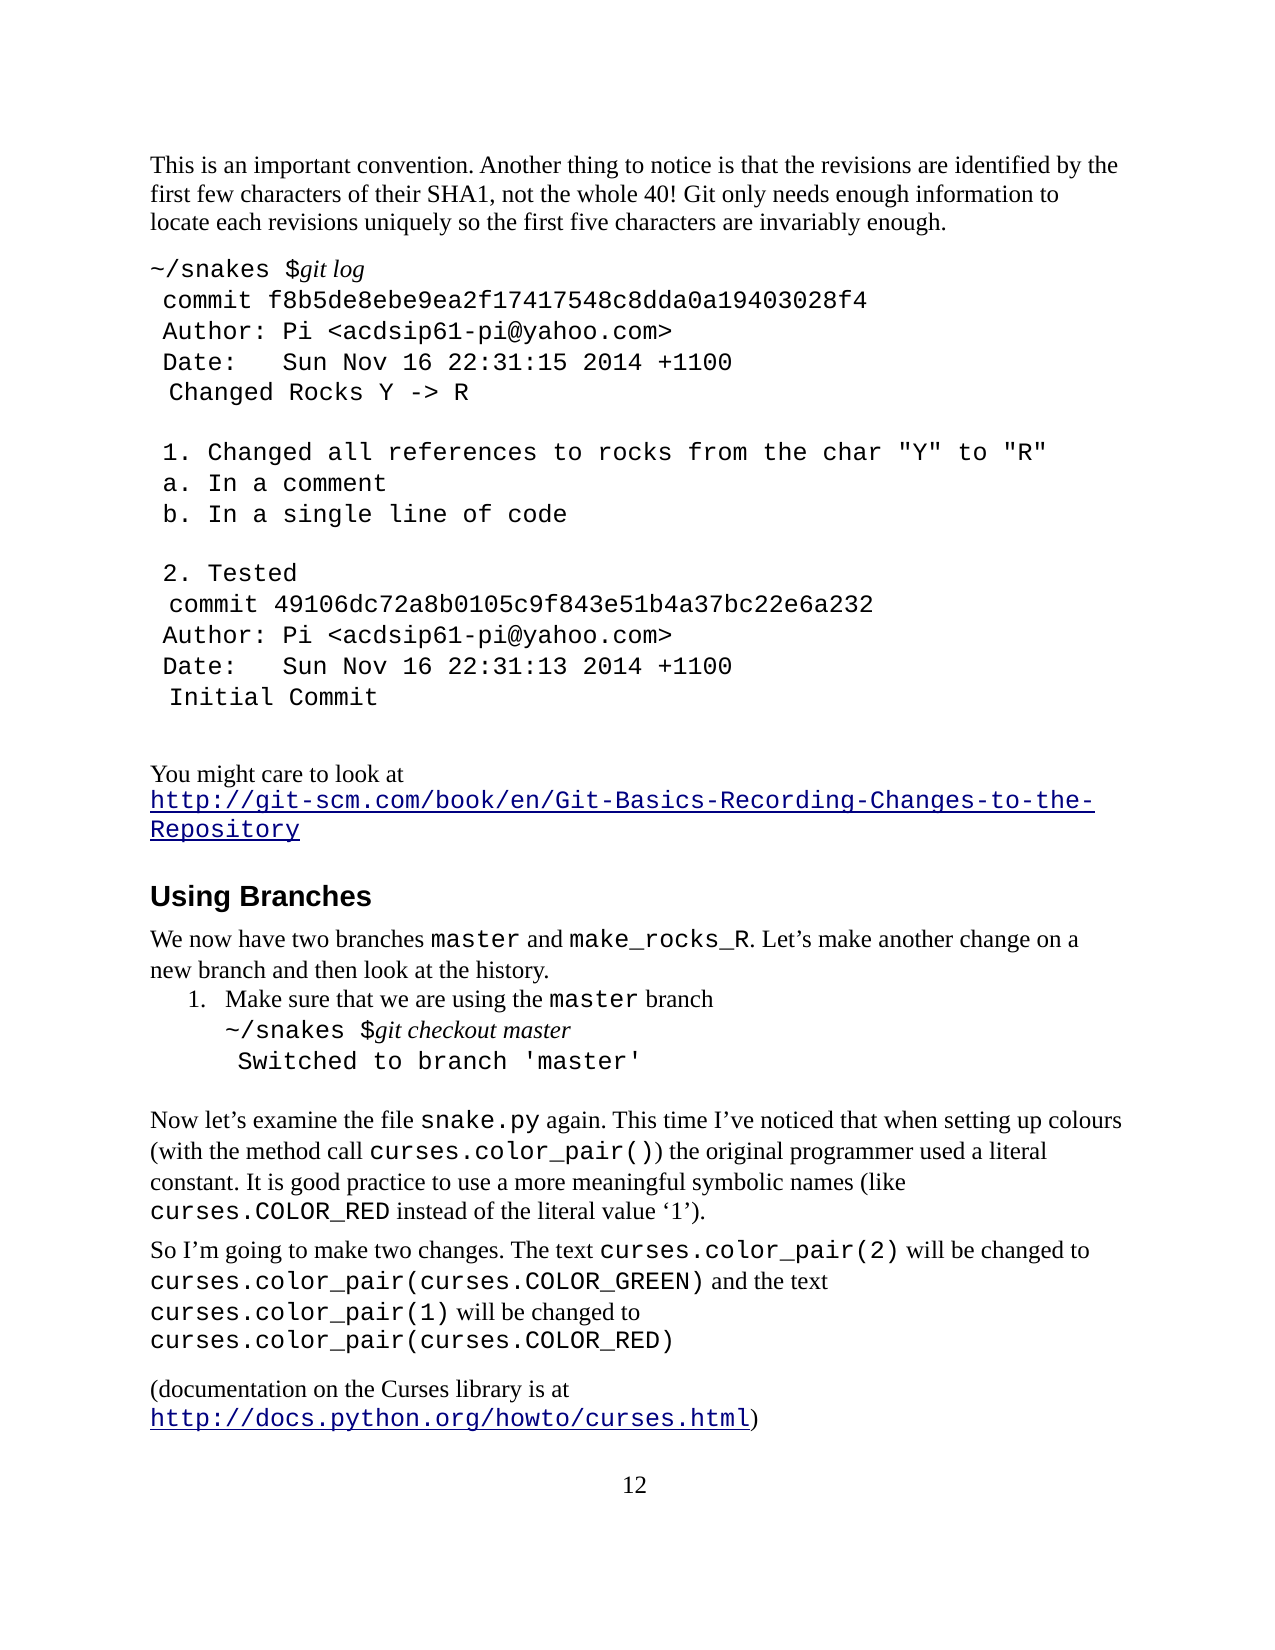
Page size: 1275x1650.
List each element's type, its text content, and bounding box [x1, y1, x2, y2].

text We now have two branches master and make_rocks_R. Let’s make another change on a new branch and then look at the history. [150, 924, 1125, 984]
subtitle Using Branches [150, 878, 1125, 912]
text Now let’s examine the file snake.py again. This time I’ve noticed that when setting up colours (with the method call curses.color_pair()) the original programmer used a literal constant. It is good practice to use a more meaningful symbolic names (like curses.COLOR_RED instead of the literal value ‘1’). [150, 1105, 1125, 1227]
text So I’m going to make two changes. The text curses.color_pair(2) will be changed to curses.color_pair(curses.COLOR_GREEN) and the text curses.color_pair(1) will be changed to curses.color_pair(curses.COLOR_RED) [150, 1236, 1125, 1356]
text (documentation on the Curses library is at http://docs.python.org/howto/curses.html) [150, 1374, 1125, 1434]
text ~/snakes $git log commit f8b5de8ebe9ea2f17417548c8dda0a19403028f4 Author: Pi <acdsip61-pi@yahoo.com> Date: Sun Nov 16 22:31:15 2014 +1100 Changed Rocks Y -> R 1. Changed all references to rocks from the char "Y" to "R" a. In a comment b. In a single line of code 2. Tested commit 49106dc72a8b0105c9f843e51b4a37bc22e6a232 Author: Pi <acdsip61-pi@yahoo.com> Date: Sun Nov 16 22:31:13 2014 +1100 Initial Commit [150, 254, 1125, 741]
text This is an important convention. Another thing to notice is that the revisions are identified by the first few characters of their SHA1, not the whole 40! Git only needs enough information to locate each revisions uniquely so the first five characters are invariably enough. [150, 150, 1125, 236]
list Make sure that we are using the master branch ~/snakes $git checkout master Switched to branch 'master' [187, 984, 1125, 1105]
text You might care to look at http://git-scm.com/book/en/Git-Basics-Recording-Changes-to-the-Repository [150, 759, 1125, 844]
